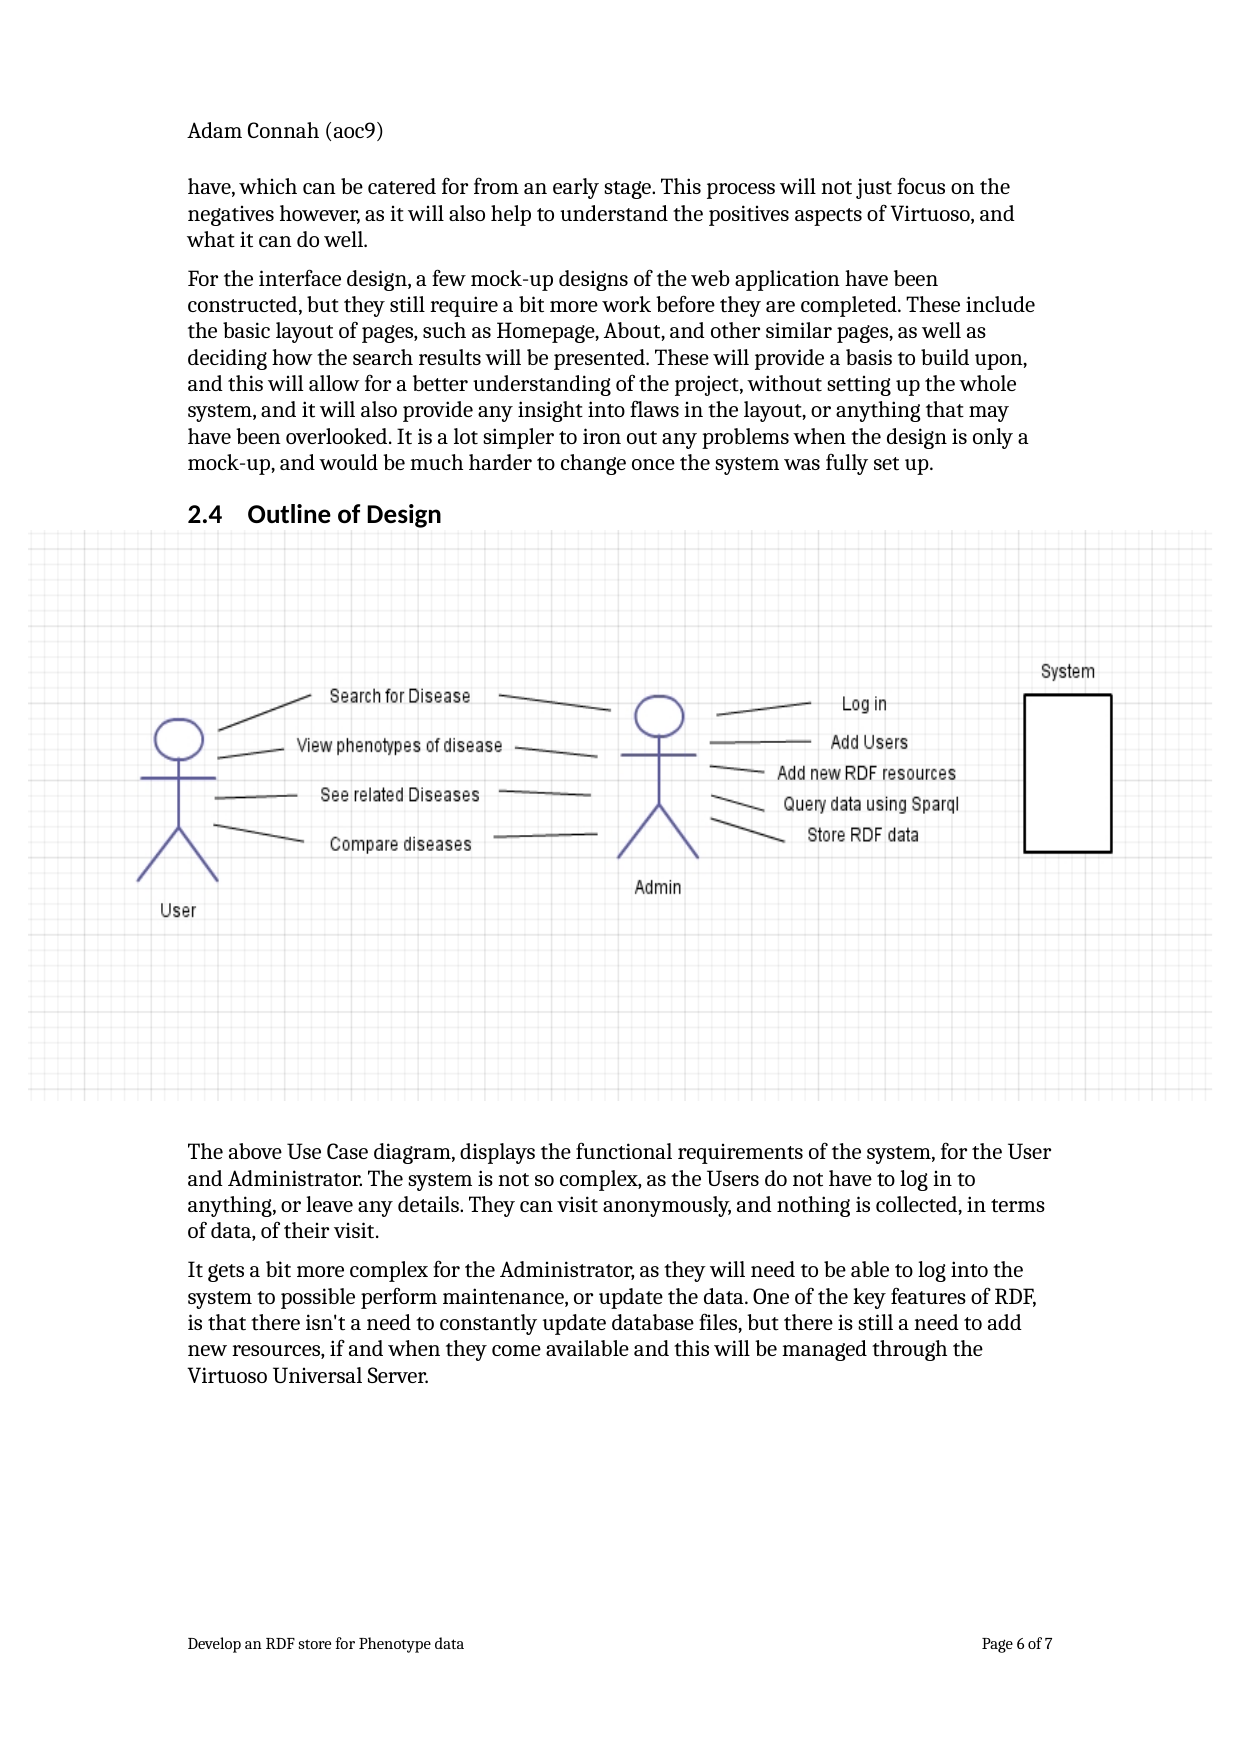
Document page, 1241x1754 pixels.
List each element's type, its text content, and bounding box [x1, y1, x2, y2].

text The above Use Case diagram, displays the functional requirements of the system, for the User and Administrator. The system is not so complex, as the Users do not have to log in to anything, or leave any details. They can visit anonymously, and nothing is collected, in terms of data, of their visit. [187, 1139, 1053, 1244]
picture [28, 530, 1213, 1101]
subtitle Outline of Design [187, 497, 1053, 530]
text For the interface design, a few mock-up designs of the web application have been constructed, but they still require a bit more work before they are completed. These include the basic layout of pages, such as Homepage, About, and other similar pages, as well as deciding how the search results will be presented. These will provide a basis to build upon, and this will allow for a better understanding of the project, without setting up the whole system, and it will also provide any insight into flaws in the layout, or anything that may have been overlooked. It is a lot simpler to iron out any problems when the design is only a mock-up, and would be much harder to change once the system was fully set up. [187, 266, 1053, 476]
text have, which can be catered for from an early stage. This process will not just focus on the negatives however, as it will also help to understand the positives aspects of Virtuoso, and what it can do well. [187, 174, 1053, 253]
text It gets a bit more complex for the Administrator, as they will need to be able to log into the system to possible perform maintenance, or update the data. One of the key features of RDF, is that there isn't a need to constantly update database files, but there is still a need to add new resources, if and when they come available and this will be managed through the Virtuoso Universal Server. [187, 1257, 1053, 1389]
